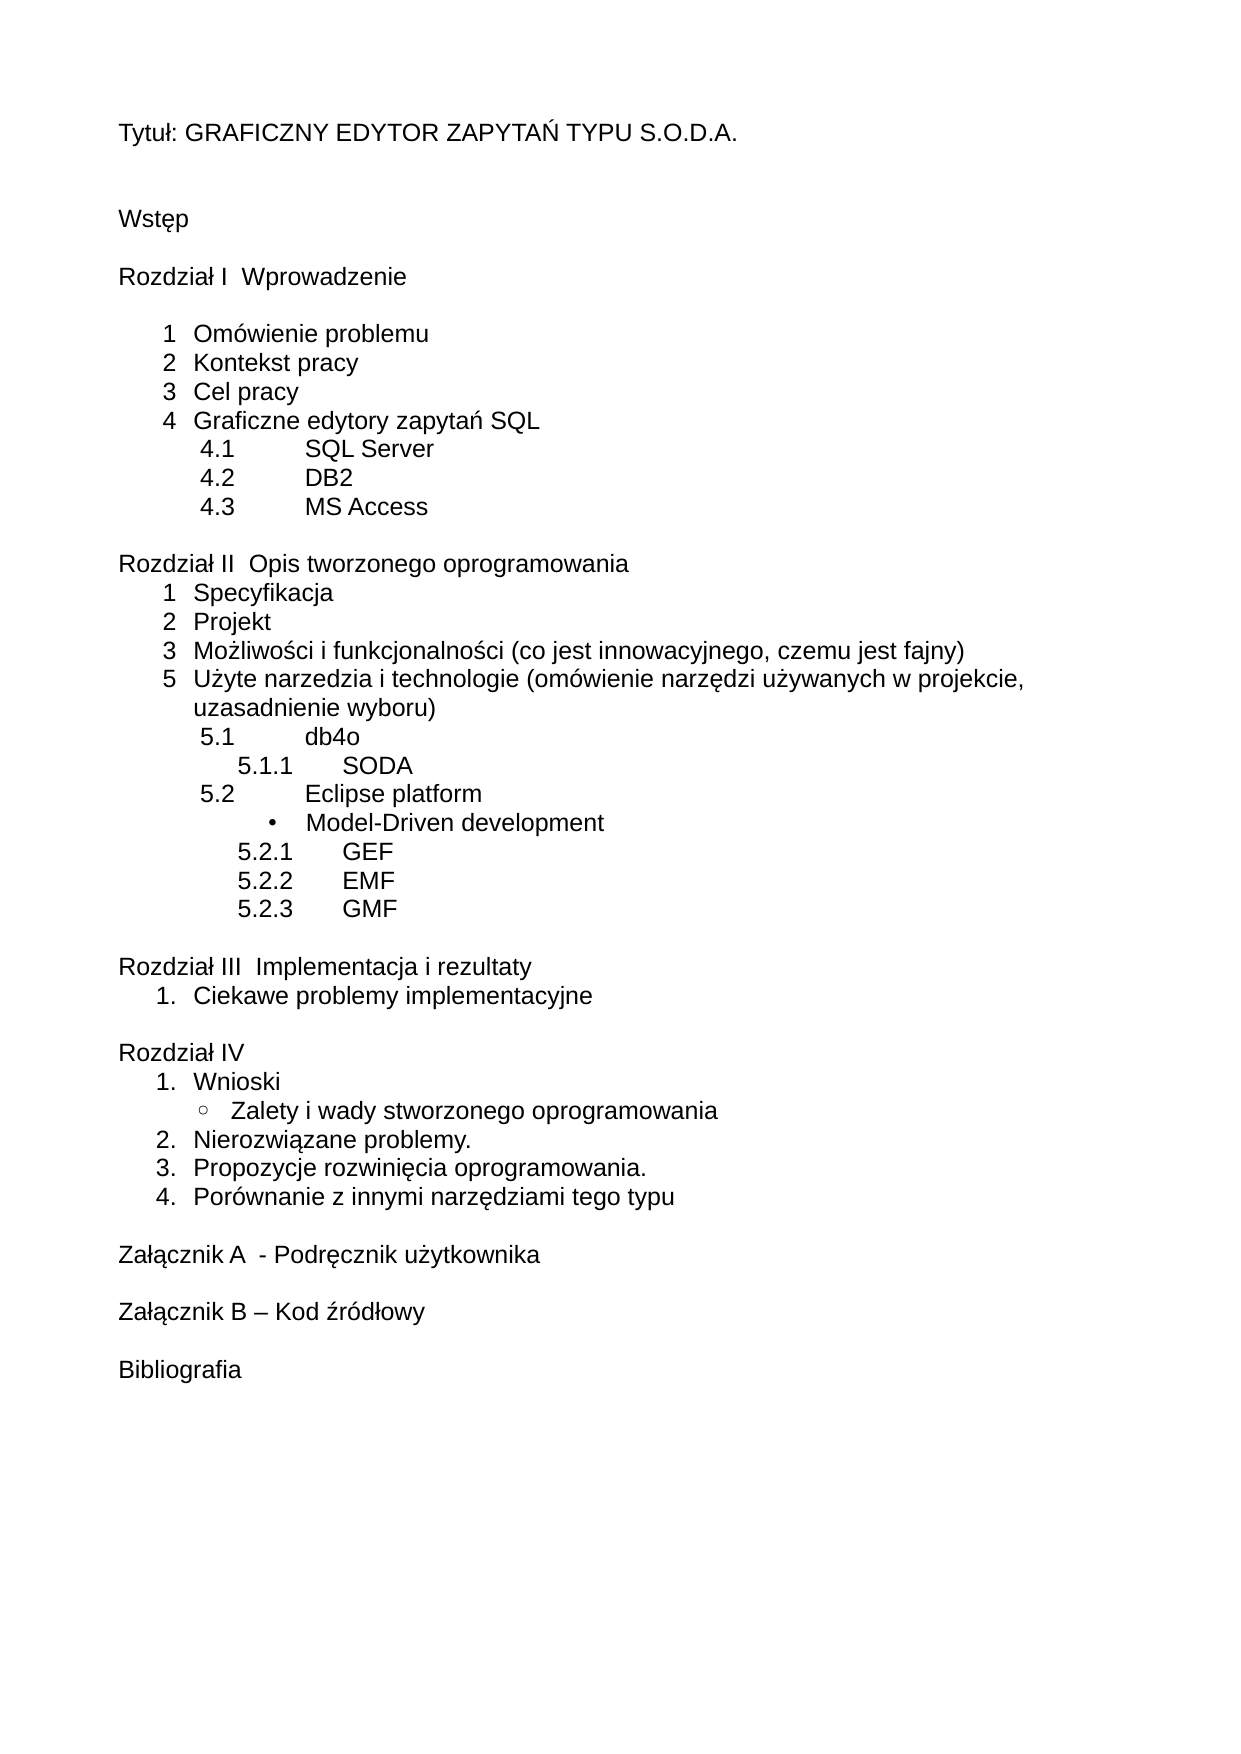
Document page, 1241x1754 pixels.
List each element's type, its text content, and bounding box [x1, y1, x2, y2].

text Rozdział II Opis tworzonego oprogramowania [118, 549, 1122, 578]
text Załącznik B – Kod źródłowy [118, 1297, 1122, 1326]
list Propozycje rozwinięcia oprogramowania. [156, 1153, 1122, 1182]
text Rozdział IV [118, 1038, 1122, 1067]
list GEF [231, 837, 1122, 866]
list Eclipse platform [193, 779, 1122, 808]
list Specyfikacja [156, 578, 1122, 607]
list Projekt [156, 607, 1122, 636]
text Załącznik A - Podręcznik użytkownika [118, 1239, 1122, 1268]
list Graficzne edytory zapytań SQL [156, 406, 1122, 434]
list SQL Server [193, 434, 1122, 463]
list Możliwości i funkcjonalności (co jest innowacyjnego, czemu jest fajny) [156, 636, 1122, 664]
text Rozdział III Implementacja i rezultaty [118, 952, 1122, 981]
text Tytuł: GRAFICZNY EDYTOR ZAPYTAŃ TYPU S.O.D.A. [118, 118, 1122, 147]
list Cel pracy [156, 377, 1122, 406]
list DB2 [193, 463, 1122, 492]
list Wnioski [156, 1067, 1122, 1096]
text Bibliografia [118, 1354, 1122, 1383]
list Użyte narzedzia i technologie (omówienie narzędzi używanych w projekcie, uzasadnienie wyboru) [156, 664, 1122, 722]
list MS Access [193, 492, 1122, 521]
list EMF [231, 866, 1122, 894]
list Omówienie problemu [156, 319, 1122, 348]
list db4o [193, 722, 1122, 751]
text Wstęp [118, 204, 1122, 233]
list Model-Driven development [268, 808, 1122, 837]
list Nierozwiązane problemy. [156, 1124, 1122, 1153]
list Porównanie z innymi narzędziami tego typu [156, 1182, 1122, 1211]
list GMF [231, 894, 1122, 923]
list Ciekawe problemy implementacyjne [156, 981, 1122, 1009]
list SODA [231, 751, 1122, 779]
text Rozdział I Wprowadzenie [118, 262, 1122, 291]
list Kontekst pracy [156, 348, 1122, 377]
list Zalety i wady stworzonego oprogramowania [193, 1096, 1122, 1124]
